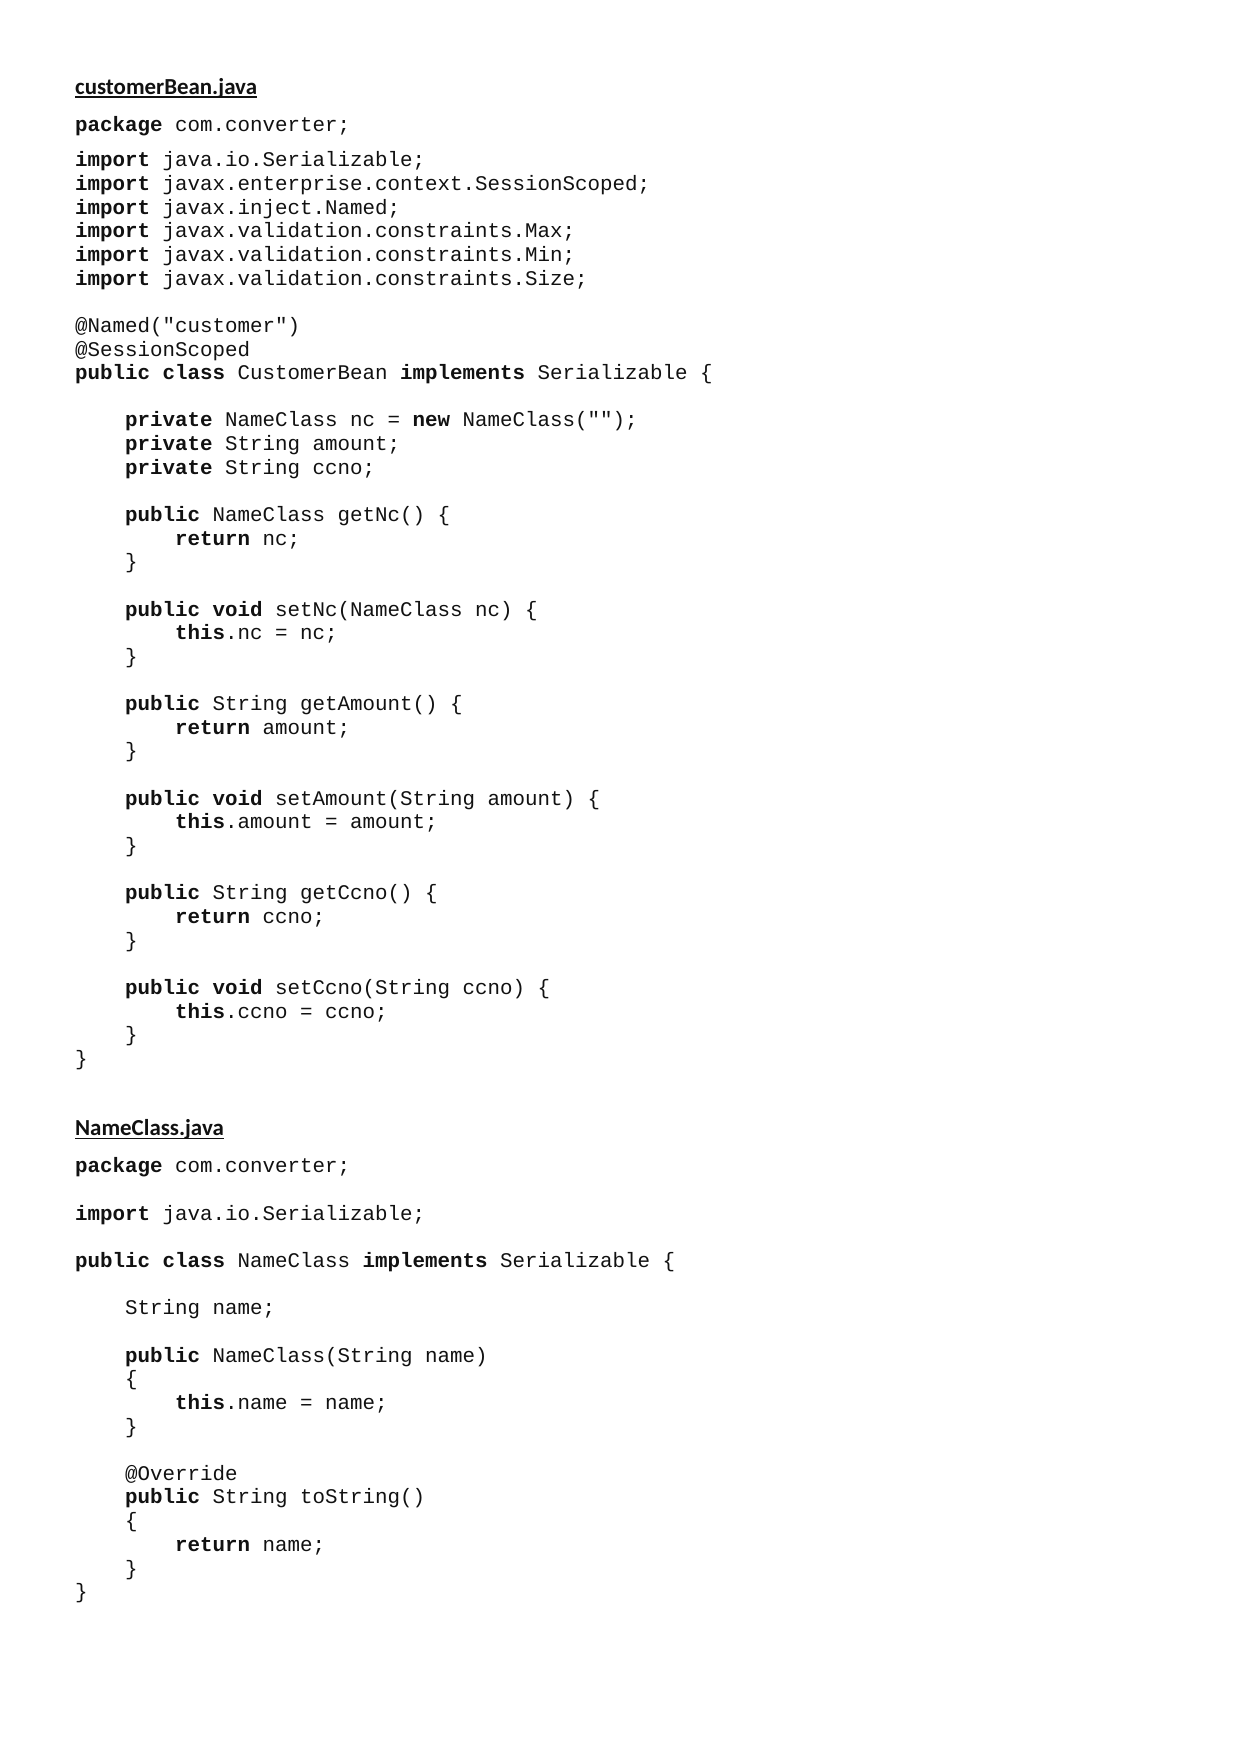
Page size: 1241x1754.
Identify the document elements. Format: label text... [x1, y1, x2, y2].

text { [75, 1510, 1210, 1534]
text public void setNc(NameClass nc) { [75, 599, 1210, 622]
text this.nc = nc; [75, 622, 1210, 646]
text public class CustomerBean implements Serializable { [75, 362, 1210, 386]
text private String ccno; [75, 457, 1210, 480]
text } [75, 930, 1210, 953]
text String name; [75, 1297, 1210, 1321]
text public void setCcno(String ccno) { [75, 977, 1210, 1001]
text import java.io.Serializable; [75, 1203, 1210, 1226]
text } [75, 1581, 1210, 1605]
text } [75, 551, 1210, 575]
text @Override [75, 1463, 1210, 1487]
text public String getAmount() { [75, 693, 1210, 717]
text this.amount = amount; [75, 811, 1210, 835]
text @SessionScoped [75, 338, 1210, 362]
text this.ccno = ccno; [75, 1001, 1210, 1024]
text return amount; [75, 717, 1210, 741]
text import java.io.Serializable; [75, 149, 1210, 173]
text return ccno; [75, 906, 1210, 930]
text public String toString() [75, 1487, 1210, 1510]
text public String getCcno() { [75, 882, 1210, 906]
text package com.converter; [75, 1156, 1210, 1179]
text package com.converter; [75, 114, 1210, 138]
text public NameClass getNc() { [75, 504, 1210, 528]
text { [75, 1368, 1210, 1392]
text return nc; [75, 528, 1210, 551]
text import javax.validation.constraints.Min; [75, 244, 1210, 268]
text private String amount; [75, 433, 1210, 457]
text } [75, 1557, 1210, 1581]
text import javax.validation.constraints.Size; [75, 268, 1210, 291]
text import javax.validation.constraints.Max; [75, 220, 1210, 244]
text import javax.enterprise.context.SessionScoped; [75, 173, 1210, 197]
text } [75, 741, 1210, 764]
text } [75, 1416, 1210, 1439]
text public NameClass(String name) [75, 1345, 1210, 1368]
text @Named("customer") [75, 315, 1210, 338]
text return name; [75, 1534, 1210, 1557]
text } [75, 835, 1210, 859]
text customerBean.java [75, 72, 1210, 100]
text } [75, 646, 1210, 669]
text private NameClass nc = new NameClass(""); [75, 409, 1210, 433]
text this.name = name; [75, 1392, 1210, 1416]
text import javax.inject.Named; [75, 197, 1210, 220]
text public class NameClass implements Serializable { [75, 1250, 1210, 1274]
text } [75, 1024, 1210, 1048]
text } [75, 1048, 1210, 1072]
text public void setAmount(String amount) { [75, 788, 1210, 811]
text NameClass.java [75, 1113, 1210, 1142]
